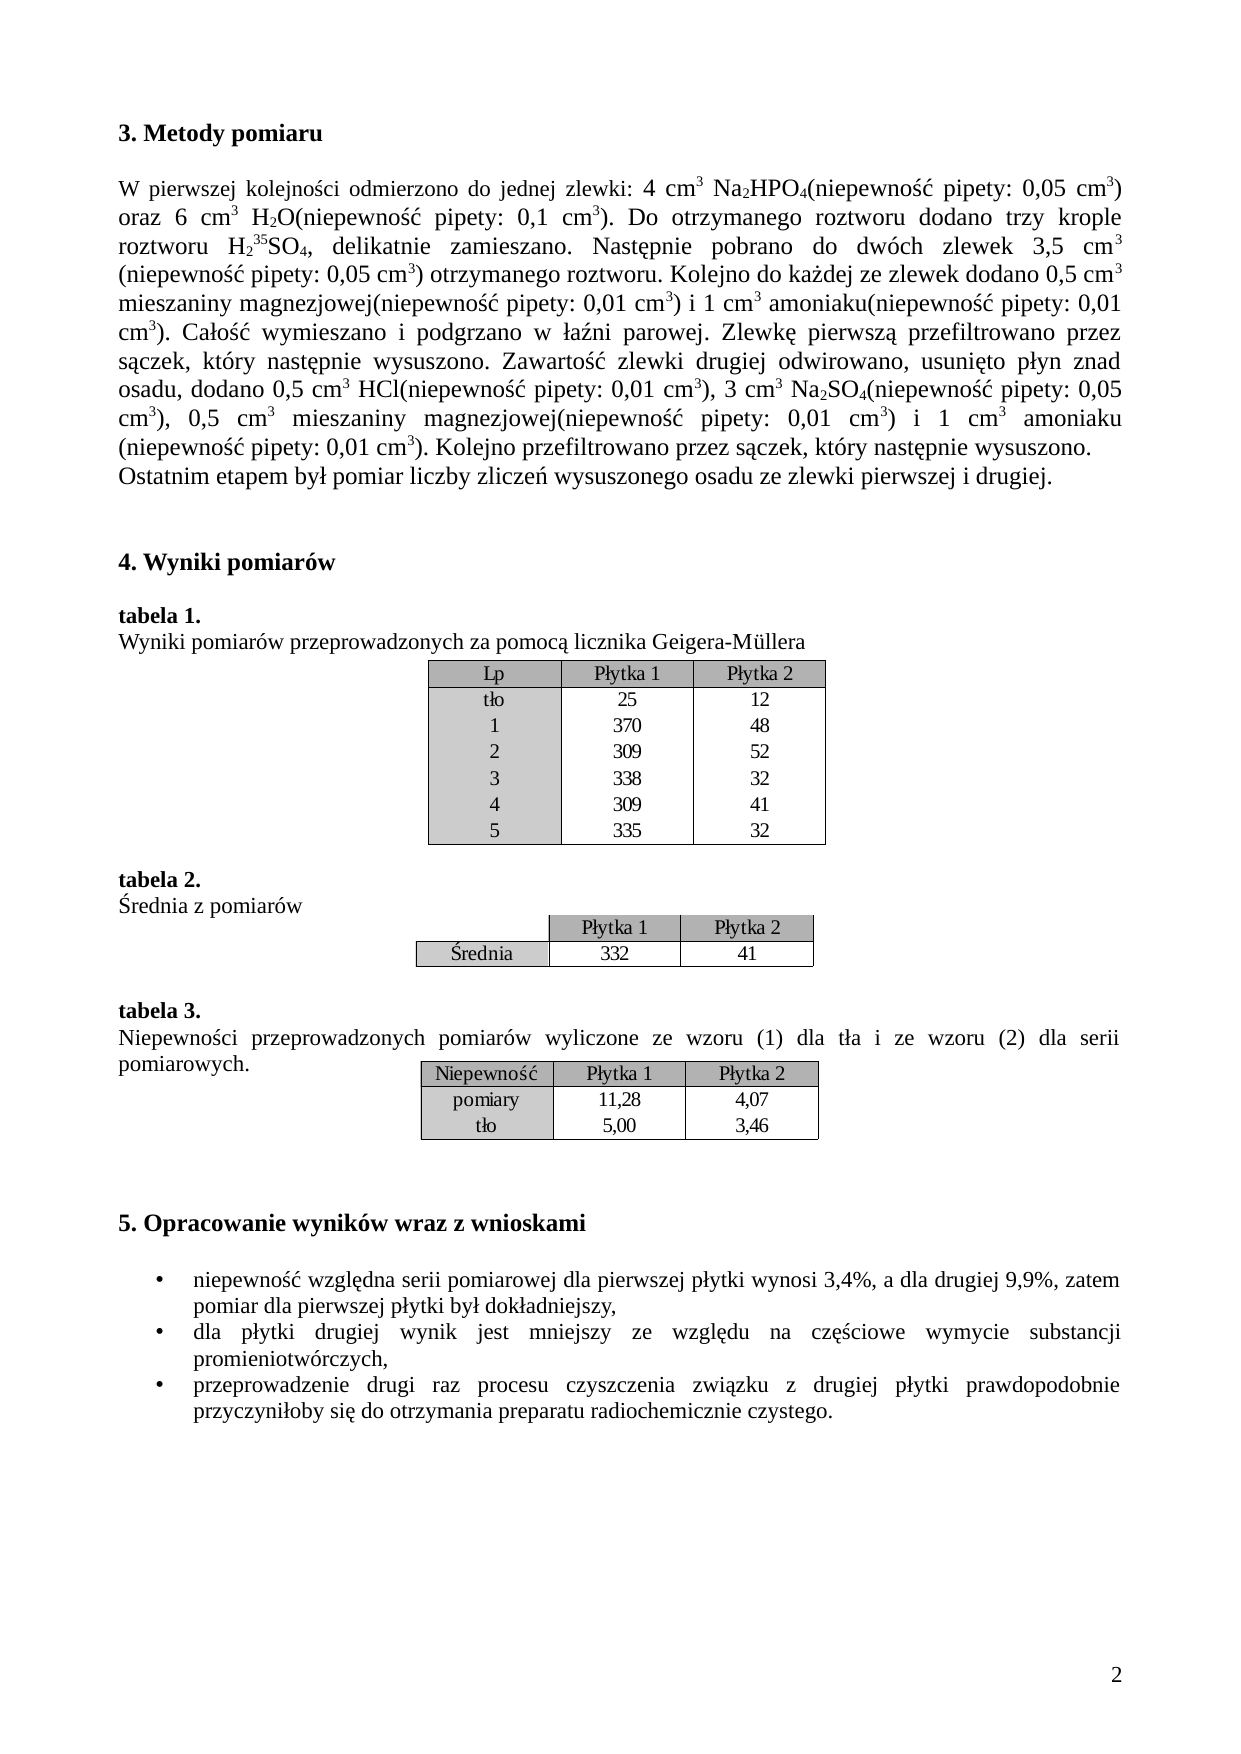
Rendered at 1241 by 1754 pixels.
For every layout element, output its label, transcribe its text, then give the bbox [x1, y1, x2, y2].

text Niepewności przeprowadzonych pomiarów wyliczone ze wzoru (1) dla tła i ze wzoru (2) dla serii pomiarowych. [118, 1024, 1122, 1076]
text tabela 1. [118, 602, 1122, 628]
text Ostatnim etapem był pomiar liczby zliczeń wysuszonego osadu ze zlewki pierwszej i drugiej. [118, 461, 1122, 489]
text tabela 3. [118, 997, 1122, 1024]
text Wyniki pomiarów przeprowadzonych za pomocą licznika Geigera-Müllera [118, 628, 1122, 655]
text 4. Wyniki pomiarów [118, 547, 1122, 576]
text W pierwszej kolejności odmierzono do jednej zlewki: 4 cm3 Na2HPO4(niepewność pipety: 0,05 cm3) oraz 6 cm3 H2O(niepewność pipety: 0,1 cm3). Do otrzymanego roztworu dodano trzy krople roztworu H235SO4, delikatnie zamieszano. Następnie pobrano do dwóch zlewek 3,5 cm3 (niepewność pipety: 0,05 cm3) otrzymanego roztworu. Kolejno do każdej ze zlewek dodano 0,5 cm3 mieszaniny magnezjowej(niepewność pipety: 0,01 cm3) i 1 cm3 amoniaku(niepewność pipety: 0,01 cm3). Całość wymieszano i podgrzano w łaźni parowej. Zlewkę pierwszą przefiltrowano przez sączek, który następnie wysuszono. Zawartość zlewki drugiej odwirowano, usunięto płyn znad osadu, dodano 0,5 cm3 HCl(niepewność pipety: 0,01 cm3), 3 cm3 Na2SO4(niepewność pipety: 0,05 cm3), 0,5 cm3 mieszaniny magnezjowej(niepewność pipety: 0,01 cm3) i 1 cm3 amoniaku (niepewność pipety: 0,01 cm3). Kolejno przefiltrowano przez sączek, który następnie wysuszono. [118, 173, 1122, 461]
text Średnia z pomiarów [118, 892, 1122, 918]
list przeprowadzenie drugi raz procesu czyszczenia związku z drugiej płytki prawdopodobnie przyczyniłoby się do otrzymania preparatu radiochemicznie czystego. [156, 1371, 1122, 1424]
list dla płytki drugiej wynik jest mniejszy ze względu na częściowe wymycie substancji promieniotwórczych, [156, 1318, 1122, 1371]
text 5. Opracowanie wyników wraz z wnioskami [118, 1208, 1122, 1237]
text 3. Metody pomiaru [118, 118, 1122, 147]
text tabela 2. [118, 866, 1122, 892]
text 2 [118, 1661, 1122, 1687]
list niepewność względna serii pomiarowej dla pierwszej płytki wynosi 3,4%, a dla drugiej 9,9%, zatem pomiar dla pierwszej płytki był dokładniejszy, [156, 1266, 1122, 1318]
